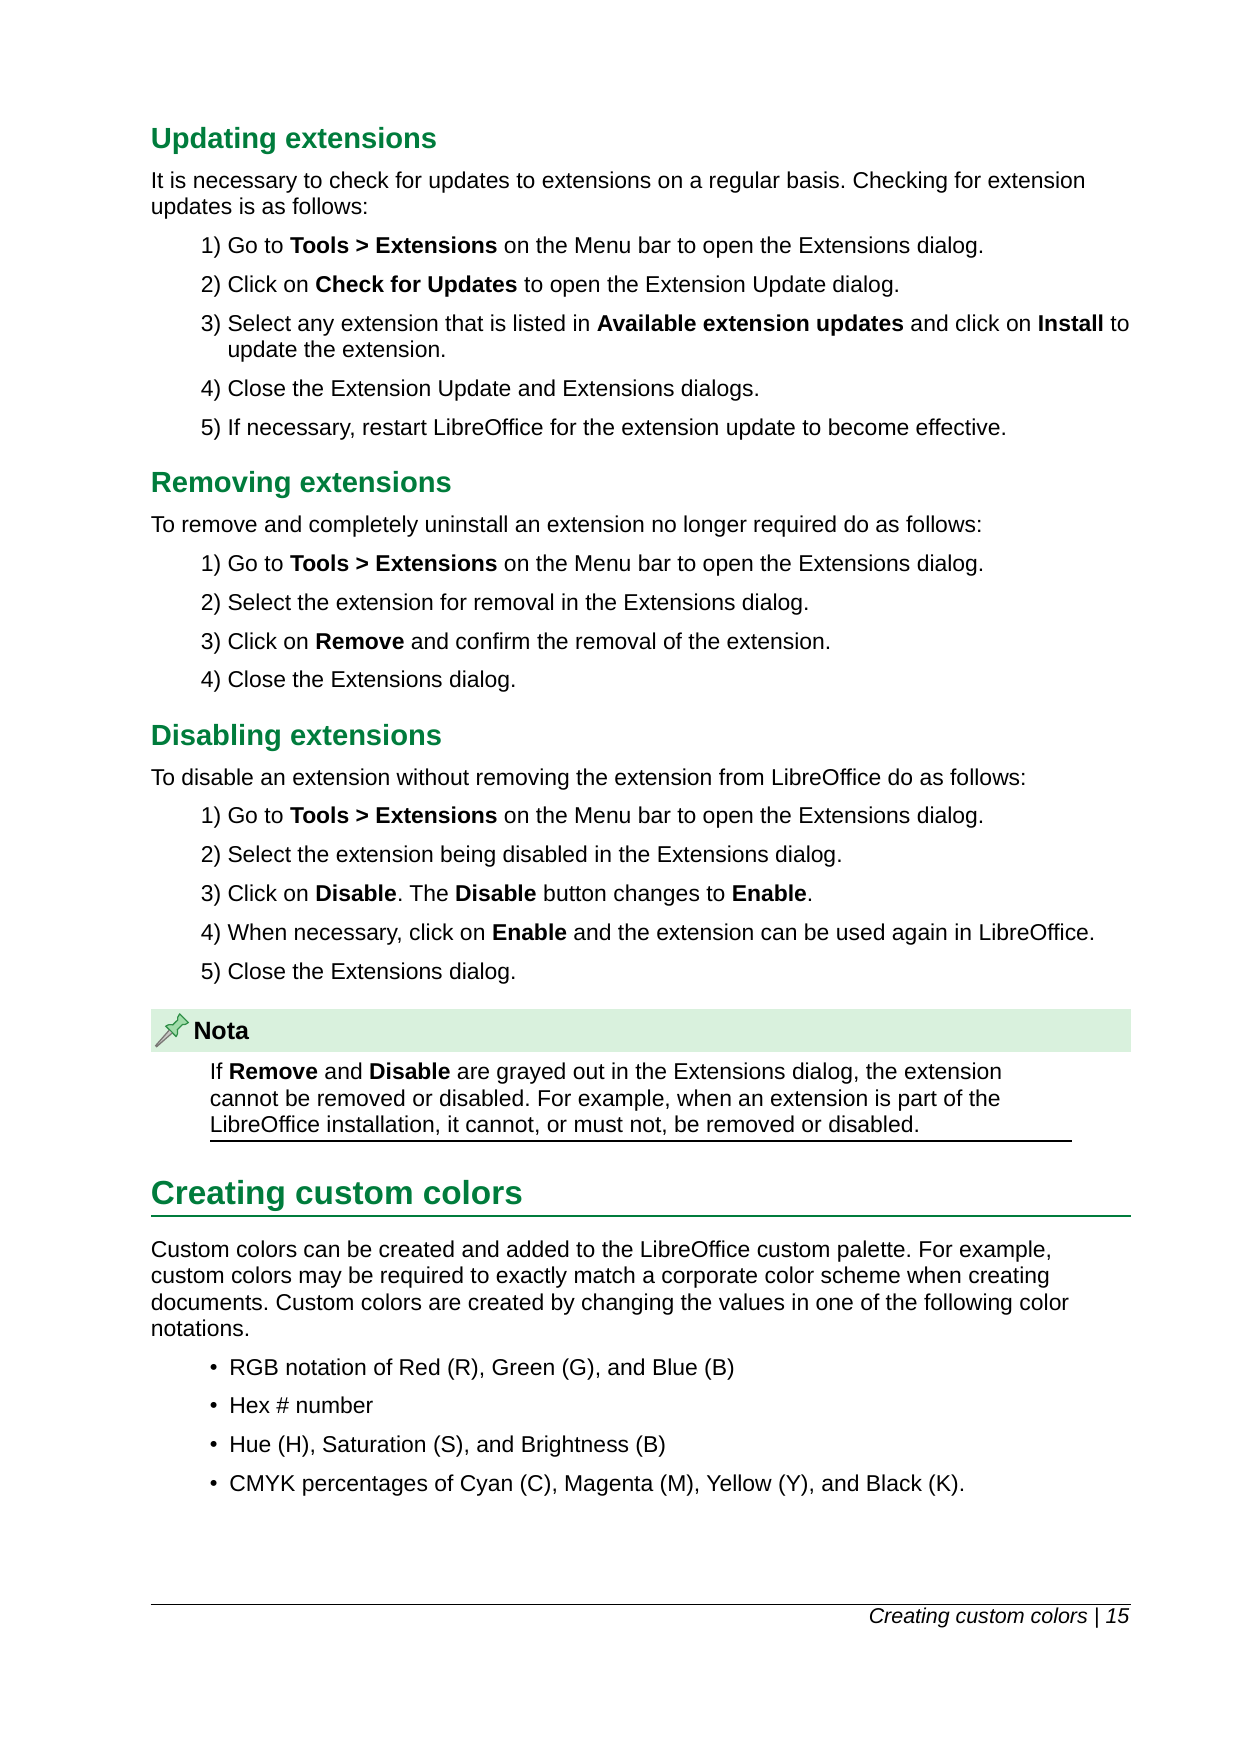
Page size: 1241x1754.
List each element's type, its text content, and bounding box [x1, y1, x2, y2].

list Custom colors can be created and added to the LibreOffice custom palette. For example, custom colors may be required to exactly match a corporate color scheme when creating documents. Custom colors are created by changing the values in one of the following color notations. [151, 1236, 1131, 1341]
list Select the extension being disabled in the Extensions dialog. [227, 841, 1131, 868]
text If Remove and Disable are grayed out in the Extensions dialog, the extension cannot be removed or disabled. For example, when an extension is part of the LibreOffice installation, it cannot, or must not, be removed or disabled. [209, 1058, 1072, 1142]
list Click on Disable. The Disable button changes to Enable. [227, 880, 1131, 906]
list Click on Check for Updates to open the Extension Update dialog. [227, 271, 1131, 297]
list To disable an extension without removing the extension from LibreOffice do as follows: [151, 763, 1131, 790]
subtitle Creating custom colors [151, 1173, 1131, 1215]
list Close the Extensions dialog. [227, 958, 1131, 984]
list When necessary, click on Enable and the extension can be used again in LibreOffice. [227, 919, 1131, 945]
subtitle Nota [151, 1009, 1131, 1052]
list Close the Extensions dialog. [227, 666, 1131, 693]
list CMYK percentages of Cyan (C), Magenta (M), Yellow (Y), and Black (K). [209, 1470, 1131, 1497]
list It is necessary to check for updates to extensions on a regular basis. Checking for extension updates is as follows: [151, 167, 1131, 220]
list If necessary, restart LibreOffice for the extension update to become effective. [227, 414, 1131, 440]
list RGB notation of Red (R), Green (G), and Blue (B) [209, 1354, 1131, 1380]
list Hex # number [209, 1392, 1131, 1419]
list To remove and completely uninstall an extension no longer required do as follows: [151, 511, 1131, 537]
list Select the extension for removal in the Extensions dialog. [227, 589, 1131, 615]
subtitle Updating extensions [151, 121, 1131, 154]
list Go to Tools > Extensions on the Menu bar to open the Extensions dialog. [227, 232, 1131, 258]
list Go to Tools > Extensions on the Menu bar to open the Extensions dialog. [227, 550, 1131, 576]
list Go to Tools > Extensions on the Menu bar to open the Extensions dialog. [227, 802, 1131, 829]
subtitle Removing extensions [151, 465, 1131, 499]
list Click on Remove and confirm the removal of the extension. [227, 628, 1131, 654]
list Close the Extension Update and Extensions dialogs. [227, 375, 1131, 401]
list Hue (H), Saturation (S), and Brightness (B) [209, 1431, 1131, 1458]
subtitle Disabling extensions [151, 718, 1131, 751]
list Select any extension that is listed in Available extension updates and click on Install to update the extension. [227, 310, 1131, 363]
